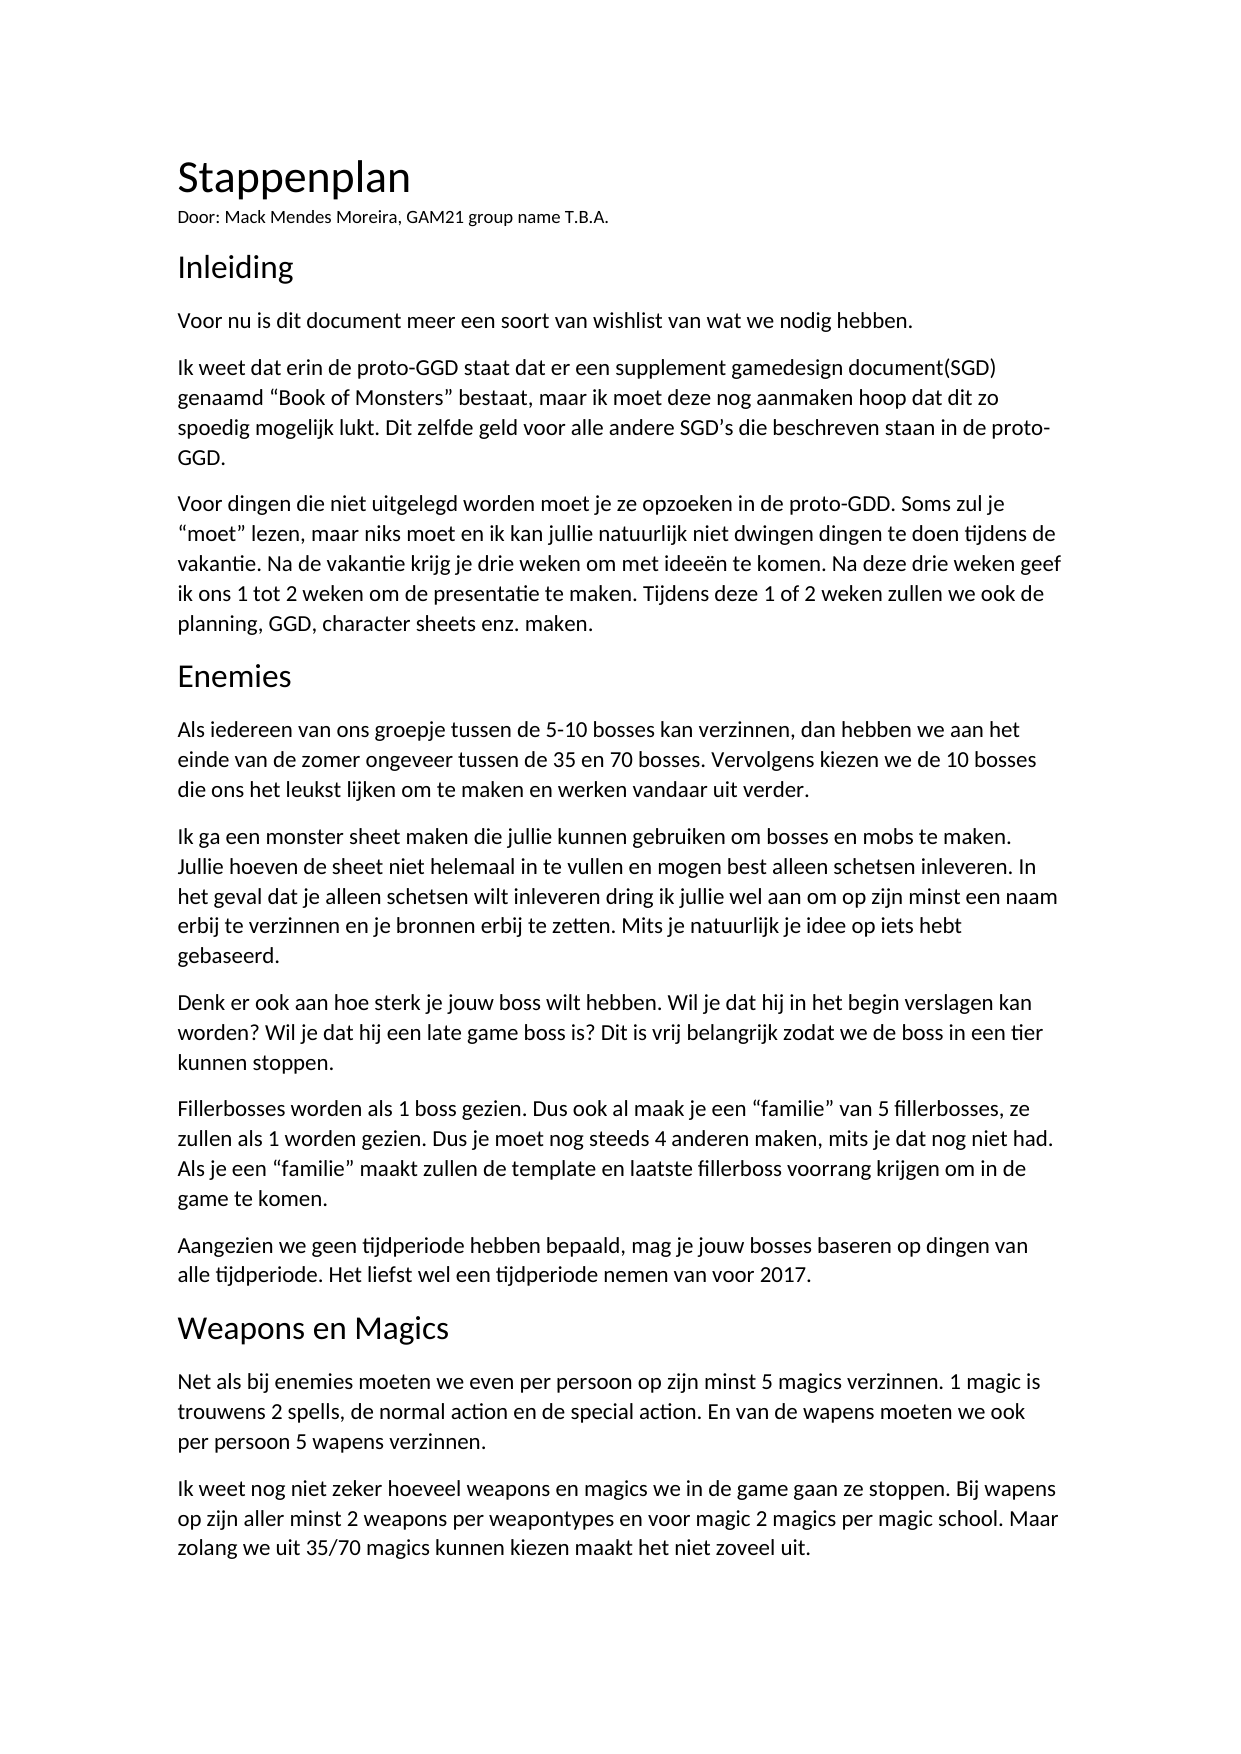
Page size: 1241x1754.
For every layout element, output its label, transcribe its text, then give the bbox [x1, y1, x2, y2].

text Ik ga een monster sheet maken die jullie kunnen gebruiken om bosses en mobs te maken. Jullie hoeven de sheet niet helemaal in te vullen en mogen best alleen schetsen inleveren. In het geval dat je alleen schetsen wilt inleveren dring ik jullie wel aan om op zijn minst een naam erbij te verzinnen en je bronnen erbij te zetten. Mits je natuurlijk je idee op iets hebt gebaseerd. [177, 822, 1063, 969]
text Denk er ook aan hoe sterk je jouw boss wilt hebben. Wil je dat hij in het begin verslagen kan worden? Wil je dat hij een late game boss is? Dit is vrij belangrijk zodat we de boss in een tier kunnen stoppen. [177, 988, 1063, 1076]
text Voor dingen die niet uitgelegd worden moet je ze opzoeken in de proto-GDD. Soms zul je “moet” lezen, maar niks moet en ik kan jullie natuurlijk niet dwingen dingen te doen tijdens de vakantie. Na de vakantie krijg je drie weken om met ideeën te komen. Na deze drie weken geef ik ons 1 tot 2 weken om de presentatie te maken. Tijdens deze 1 of 2 weken zullen we ook de planning, GGD, character sheets enz. maken. [177, 489, 1063, 637]
text Net als bij enemies moeten we even per persoon op zijn minst 5 magics verzinnen. 1 magic is trouwens 2 spells, de normal action en de special action. En van de wapens moeten we ook per persoon 5 wapens verzinnen. [177, 1367, 1063, 1455]
text Enemies [177, 655, 1063, 696]
text Als iedereen van ons groepje tussen de 5-10 bosses kan verzinnen, dan hebben we aan het einde van de zomer ongeveer tussen de 35 en 70 bosses. Vervolgens kiezen we de 10 bosses die ons het leukst lijken om te maken en werken vandaar uit verder. [177, 716, 1063, 803]
text Aangezien we geen tijdperiode hebben bepaald, mag je jouw bosses baseren op dingen van alle tijdperiode. Het liefst wel een tijdperiode nemen van voor 2017. [177, 1231, 1063, 1289]
text Stappenplan Door: Mack Mendes Moreira, GAM21 group name T.B.A. [177, 148, 1063, 228]
text Ik weet dat erin de proto-GGD staat dat er een supplement gamedesign document(SGD) genaamd “Book of Monsters” bestaat, maar ik moet deze nog aanmaken hoop dat dit zo spoedig mogelijk lukt. Dit zelfde geld voor alle andere SGD’s die beschreven staan in de proto-GGD. [177, 353, 1063, 471]
text Weapons en Magics [177, 1307, 1063, 1348]
text Fillerbosses worden als 1 boss gezien. Dus ook al maak je een “familie” van 5 fillerbosses, ze zullen als 1 worden gezien. Dus je moet nog steeds 4 anderen maken, mits je dat nog niet had. Als je een “familie” maakt zullen de template en laatste fillerboss voorrang krijgen om in de game te komen. [177, 1094, 1063, 1212]
text Inleiding [177, 246, 1063, 287]
text Ik weet nog niet zeker hoeveel weapons en magics we in de game gaan ze stoppen. Bij wapens op zijn aller minst 2 weapons per weapontypes en voor magic 2 magics per magic school. Maar zolang we uit 35/70 magics kunnen kiezen maakt het niet zoveel uit. [177, 1474, 1063, 1562]
text Voor nu is dit document meer een soort van wishlist van wat we nodig hebben. [177, 306, 1063, 334]
